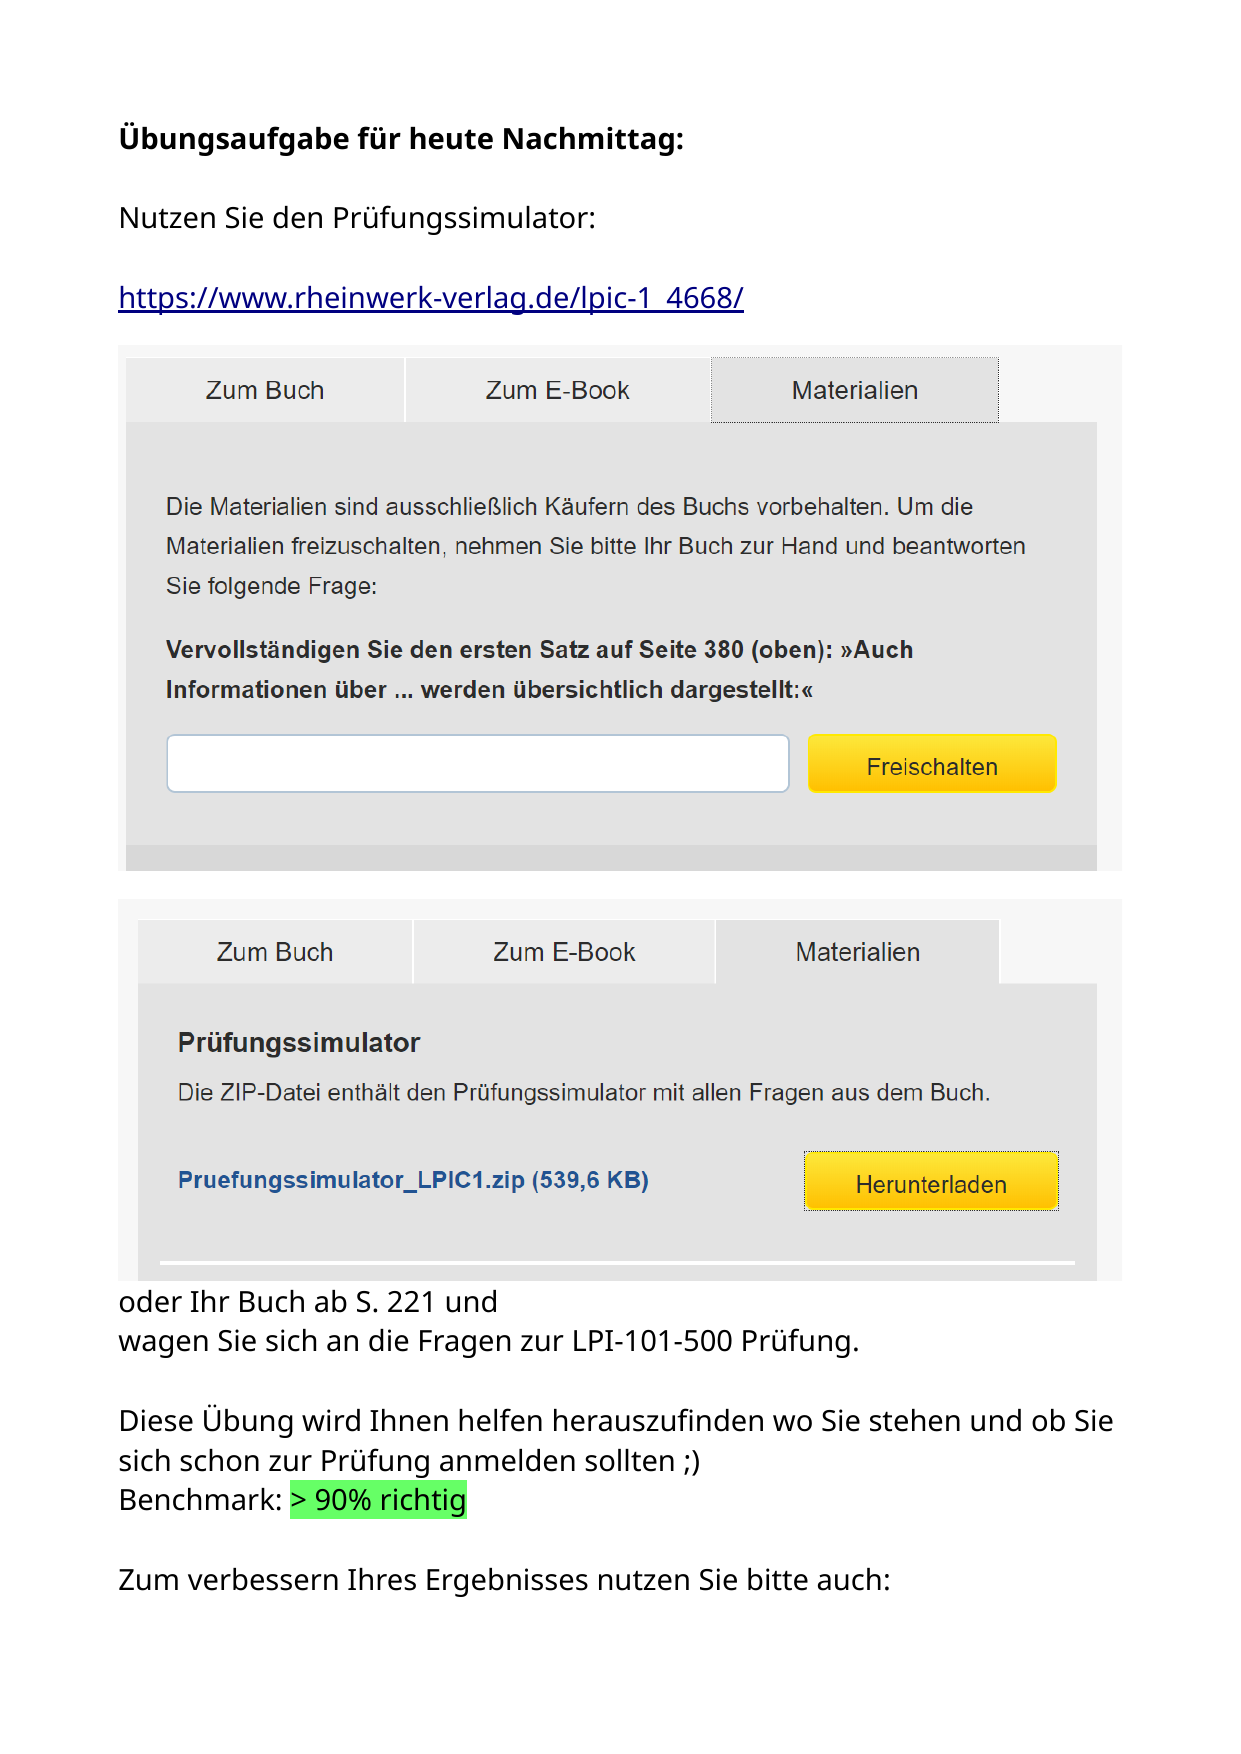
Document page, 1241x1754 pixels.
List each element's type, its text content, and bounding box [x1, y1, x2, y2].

picture [118, 899, 1123, 1281]
text oder Ihr Buch ab S. 221 und wagen Sie sich an die Fragen zur LPI-101-500 Prüfung. Diese Übung wird Ihnen helfen herauszufinden wo Sie stehen und ob Sie sich schon zur Prüfung anmelden sollten ;) Benchmark: > 90% richtig Zum verbessern Ihres Ergebnisses nutzen Sie bitte auch: [118, 1281, 1122, 1598]
text Übungsaufgabe für heute Nachmittag: [118, 118, 1122, 158]
picture [118, 345, 1123, 871]
text Nutzen Sie den Prüfungssimulator: https://www.rheinwerk-verlag.de/lpic-1_4668/ [118, 197, 1122, 345]
